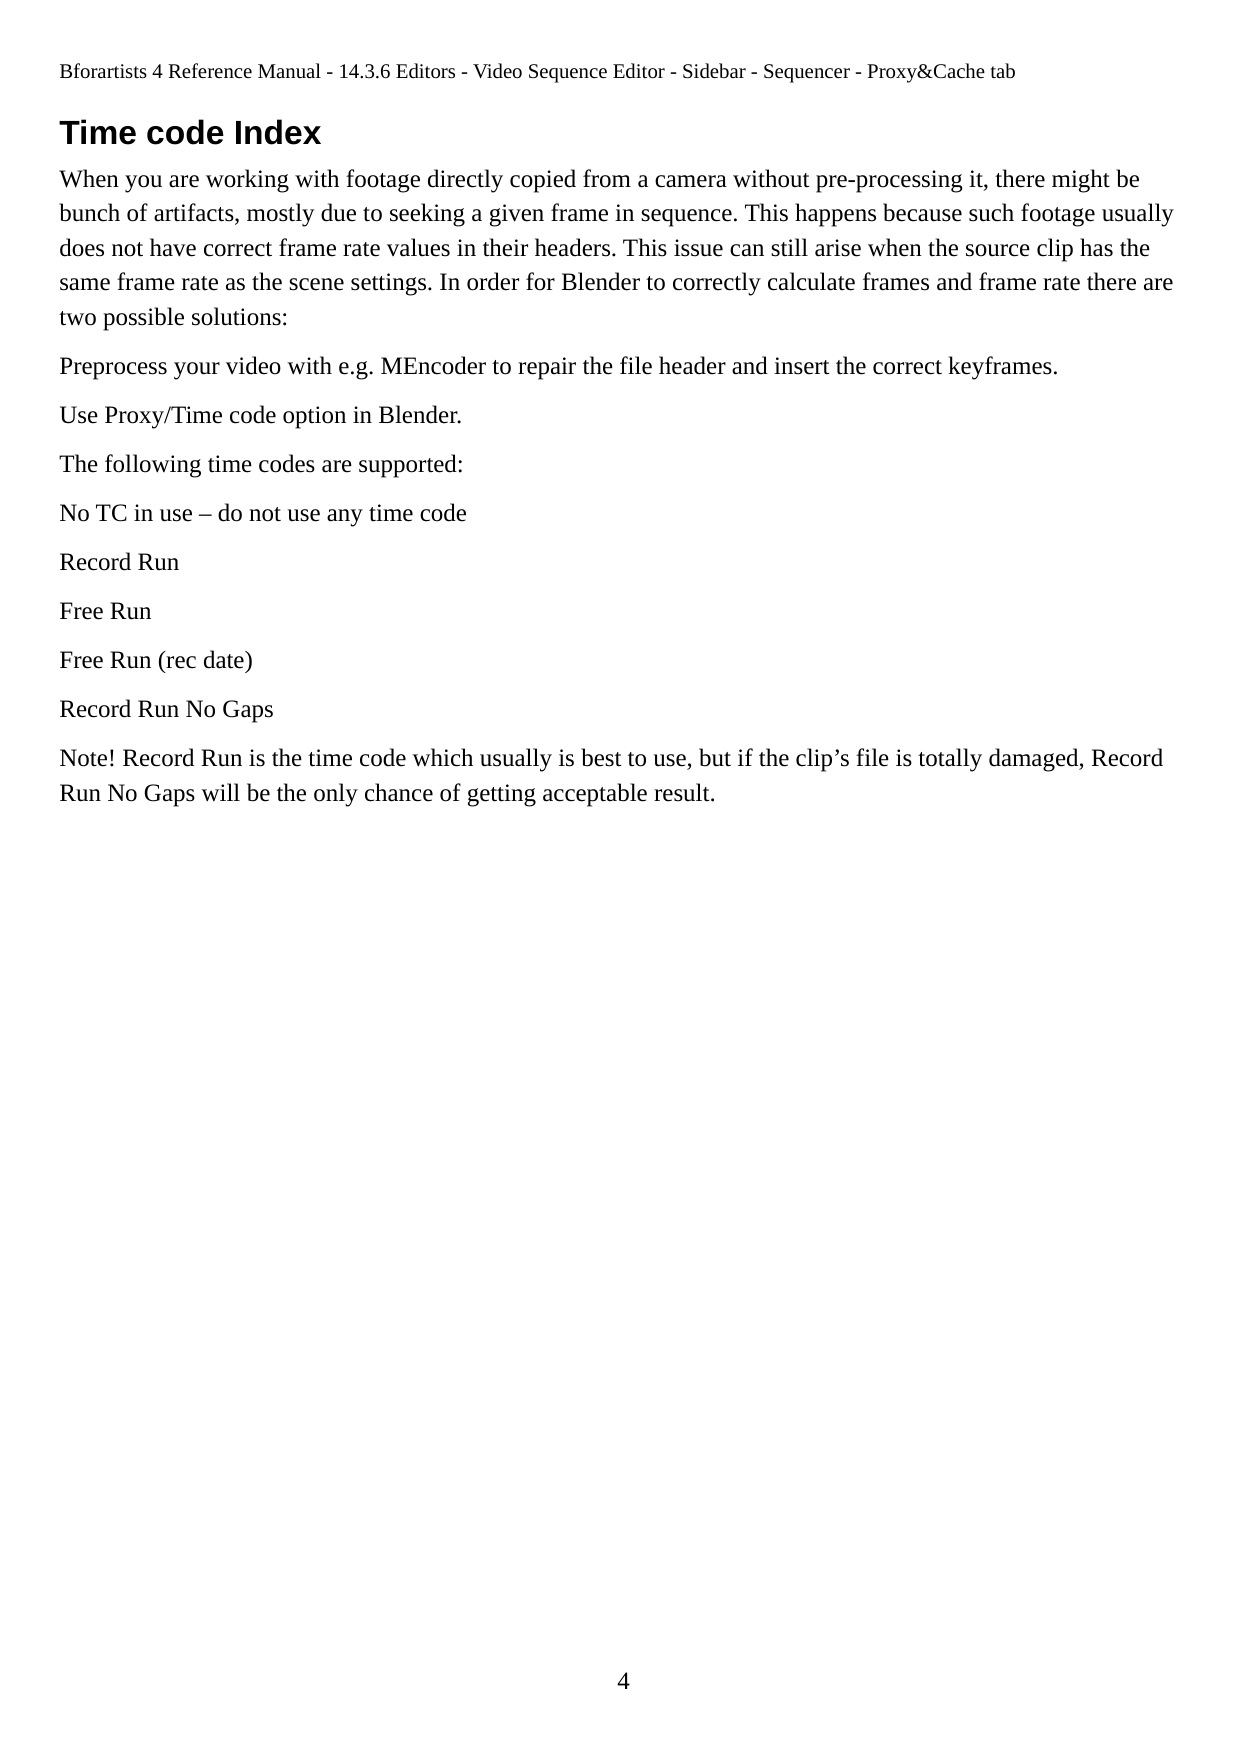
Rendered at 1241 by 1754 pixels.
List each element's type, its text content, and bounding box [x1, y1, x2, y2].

text Record Run No Gaps [59, 694, 1181, 723]
text When you are working with footage directly copied from a camera without pre-processing it, there might be bunch of artifacts, mostly due to seeking a given frame in sequence. This happens because such footage usually does not have correct frame rate values in their headers. This issue can still arise when the source clip has the same frame rate as the scene settings. In order for Blender to correctly calculate frames and frame rate there are two possible solutions: [59, 164, 1181, 330]
text The following time codes are supported: [59, 449, 1181, 478]
text Free Run [59, 596, 1181, 625]
text Note! Record Run is the time code which usually is best to use, but if the clip’s file is totally damaged, Record Run No Gaps will be the only chance of getting acceptable result. [59, 743, 1181, 806]
subtitle Time code Index [59, 113, 1181, 151]
text No TC in use – do not use any time code [59, 498, 1181, 527]
text Use Proxy/Time code option in Blender. [59, 400, 1181, 428]
text Preprocess your video with e.g. MEncoder to repair the file header and insert the correct keyframes. [59, 351, 1181, 379]
text Free Run (rec date) [59, 645, 1181, 674]
text Record Run [59, 547, 1181, 576]
